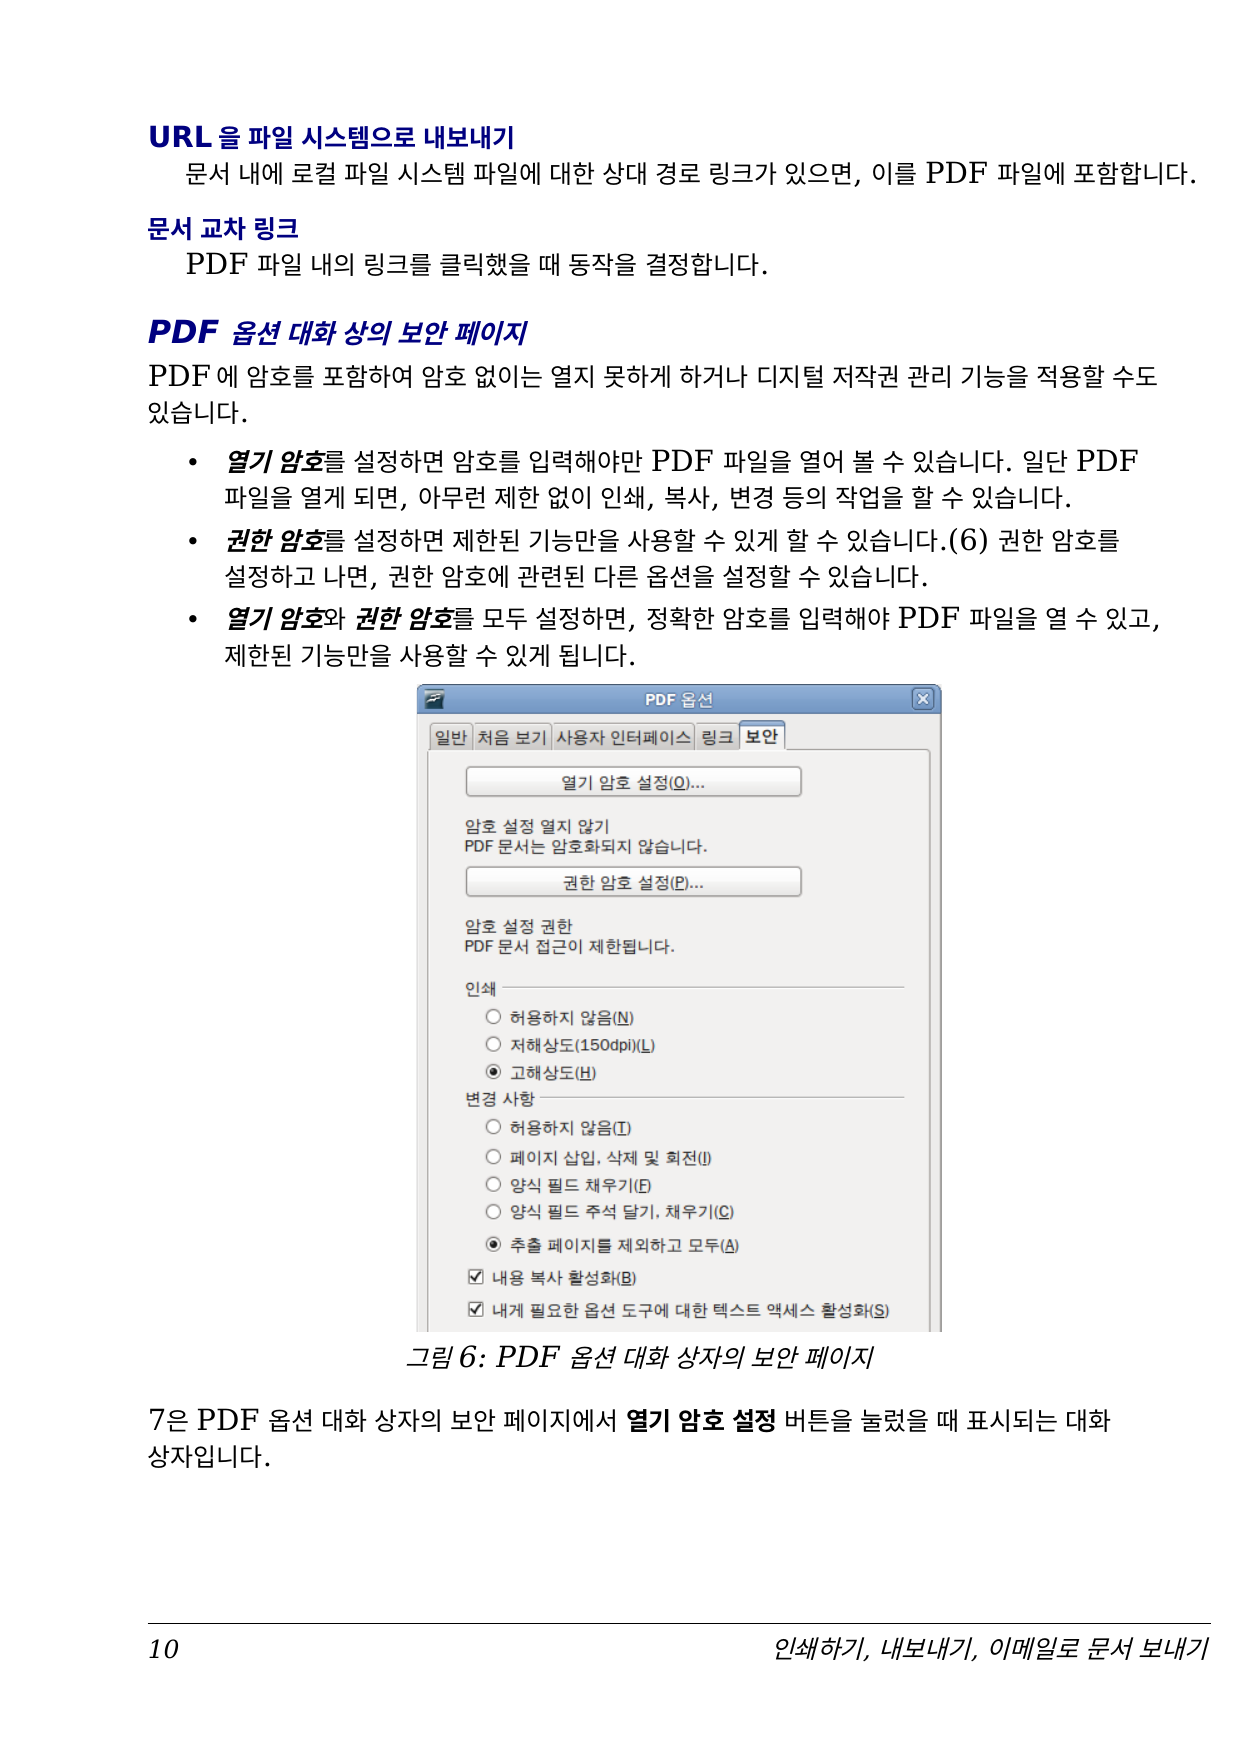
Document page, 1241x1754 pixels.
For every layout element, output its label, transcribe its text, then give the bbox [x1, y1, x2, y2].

text PDF 파일 내의 링크를 클릭했을 때 동작을 결정합니다. [185, 246, 1211, 282]
text 그림 7은 PDF 옵션 대화 상자의 보안 페이지에서 열기 암호 설정 버튼을 눌렀을 때 표시되는 대화 상자입니다. [148, 1401, 1211, 1474]
picture [416, 684, 942, 1332]
text 문서 교차 링크 [148, 209, 1211, 246]
text URL을 파일 시스템으로 내보내기 [148, 118, 1211, 154]
text 문서 내에 로컬 파일 시스템 파일에 대한 상대 경로 링크가 있으면, 이를 PDF 파일에 포함합니다. [185, 154, 1211, 191]
subtitle PDF 옵션 대화 상의 보안 페이지 [148, 313, 1211, 351]
text PDF에 암호를 포함하여 암호 없이는 열지 못하게 하거나 디지털 저작권 관리 기능을 적용할 수도 있습니다. [148, 357, 1211, 430]
list 권한 암호를 설정하면 제한된 기능만을 사용할 수 있게 할 수 있습니다.(그림 6) 권한 암호를 설정하고 나면, 권한 암호에 관련된 다른 옵션을 설정할 수 있습니다. [185, 521, 1211, 594]
list 열기 암호와 권한 암호를 모두 설정하면, 정확한 암호를 입력해야 PDF 파일을 열 수 있고, 제한된 기능만을 사용할 수 있게 됩니다. [185, 600, 1211, 672]
text 그림 6: PDF 옵션 대화 상자의 보안 페이지 [406, 1338, 953, 1375]
list 열기 암호를 설정하면 암호를 입력해야만 PDF 파일을 열어 볼 수 있습니다. 일단 PDF 파일을 열게 되면, 아무런 제한 없이 인쇄, 복사, 변경 등의 작업을 할 수 있습니다. [185, 442, 1211, 515]
